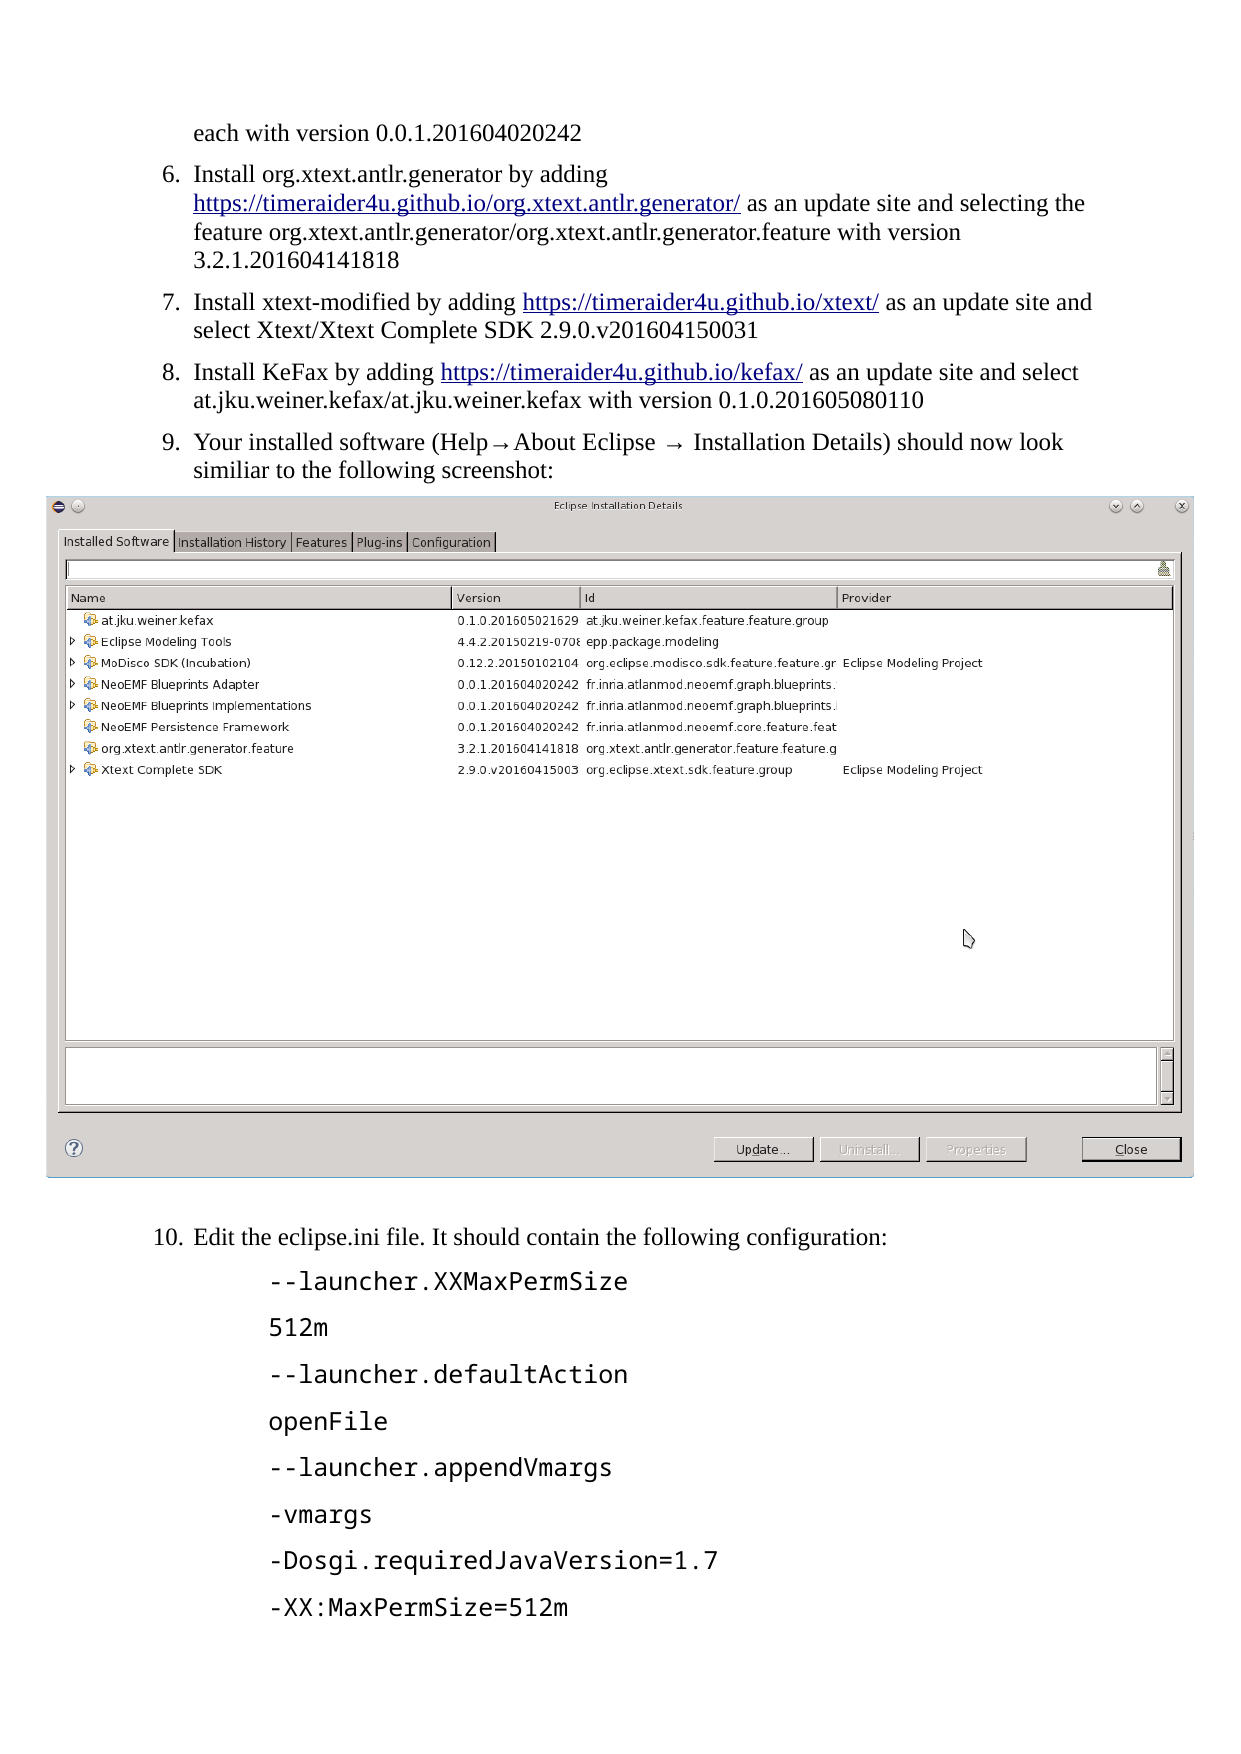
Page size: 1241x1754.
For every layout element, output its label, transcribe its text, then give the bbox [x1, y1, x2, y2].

text -vmargs [268, 1496, 1122, 1530]
text --launcher.defaultAction [268, 1357, 1122, 1391]
text --launcher.appendVmargs [268, 1450, 1122, 1484]
list Install KeFax by adding https://timeraider4u.github.io/kefax/ as an update site and select at.jku.weiner.kefax/at.jku.weiner.kefax with version 0.1.0.201605080110 [156, 357, 1122, 414]
list Install xtext-modified by adding https://timeraider4u.github.io/xtext/ as an update site and select Xtext/Xtext Complete SDK 2.9.0.v201604150031 [156, 287, 1122, 344]
text -Dosgi.requiredJavaVersion=1.7 [268, 1543, 1122, 1577]
text -XX:MaxPermSize=512m [268, 1589, 1122, 1623]
text --launcher.XXMaxPermSize [268, 1263, 1122, 1297]
text each with version 0.0.1.201604020242 [118, 118, 1122, 147]
picture [46, 496, 1194, 1181]
text openFile [268, 1403, 1122, 1437]
list Edit the eclipse.ini file. It should contain the following configuration: [146, 1222, 1122, 1251]
list Install org.xtext.antlr.generator by adding https://timeraider4u.github.io/org.xtext.antlr.generator/ as an update site and selecting the feature org.xtext.antlr.generator/org.xtext.antlr.generator.feature with version 3.2.1.201604141818 [156, 159, 1122, 274]
list Your installed software (Help→About Eclipse → Installation Details) should now look similiar to the following screenshot: [156, 427, 1122, 484]
text 512m [268, 1310, 1122, 1344]
